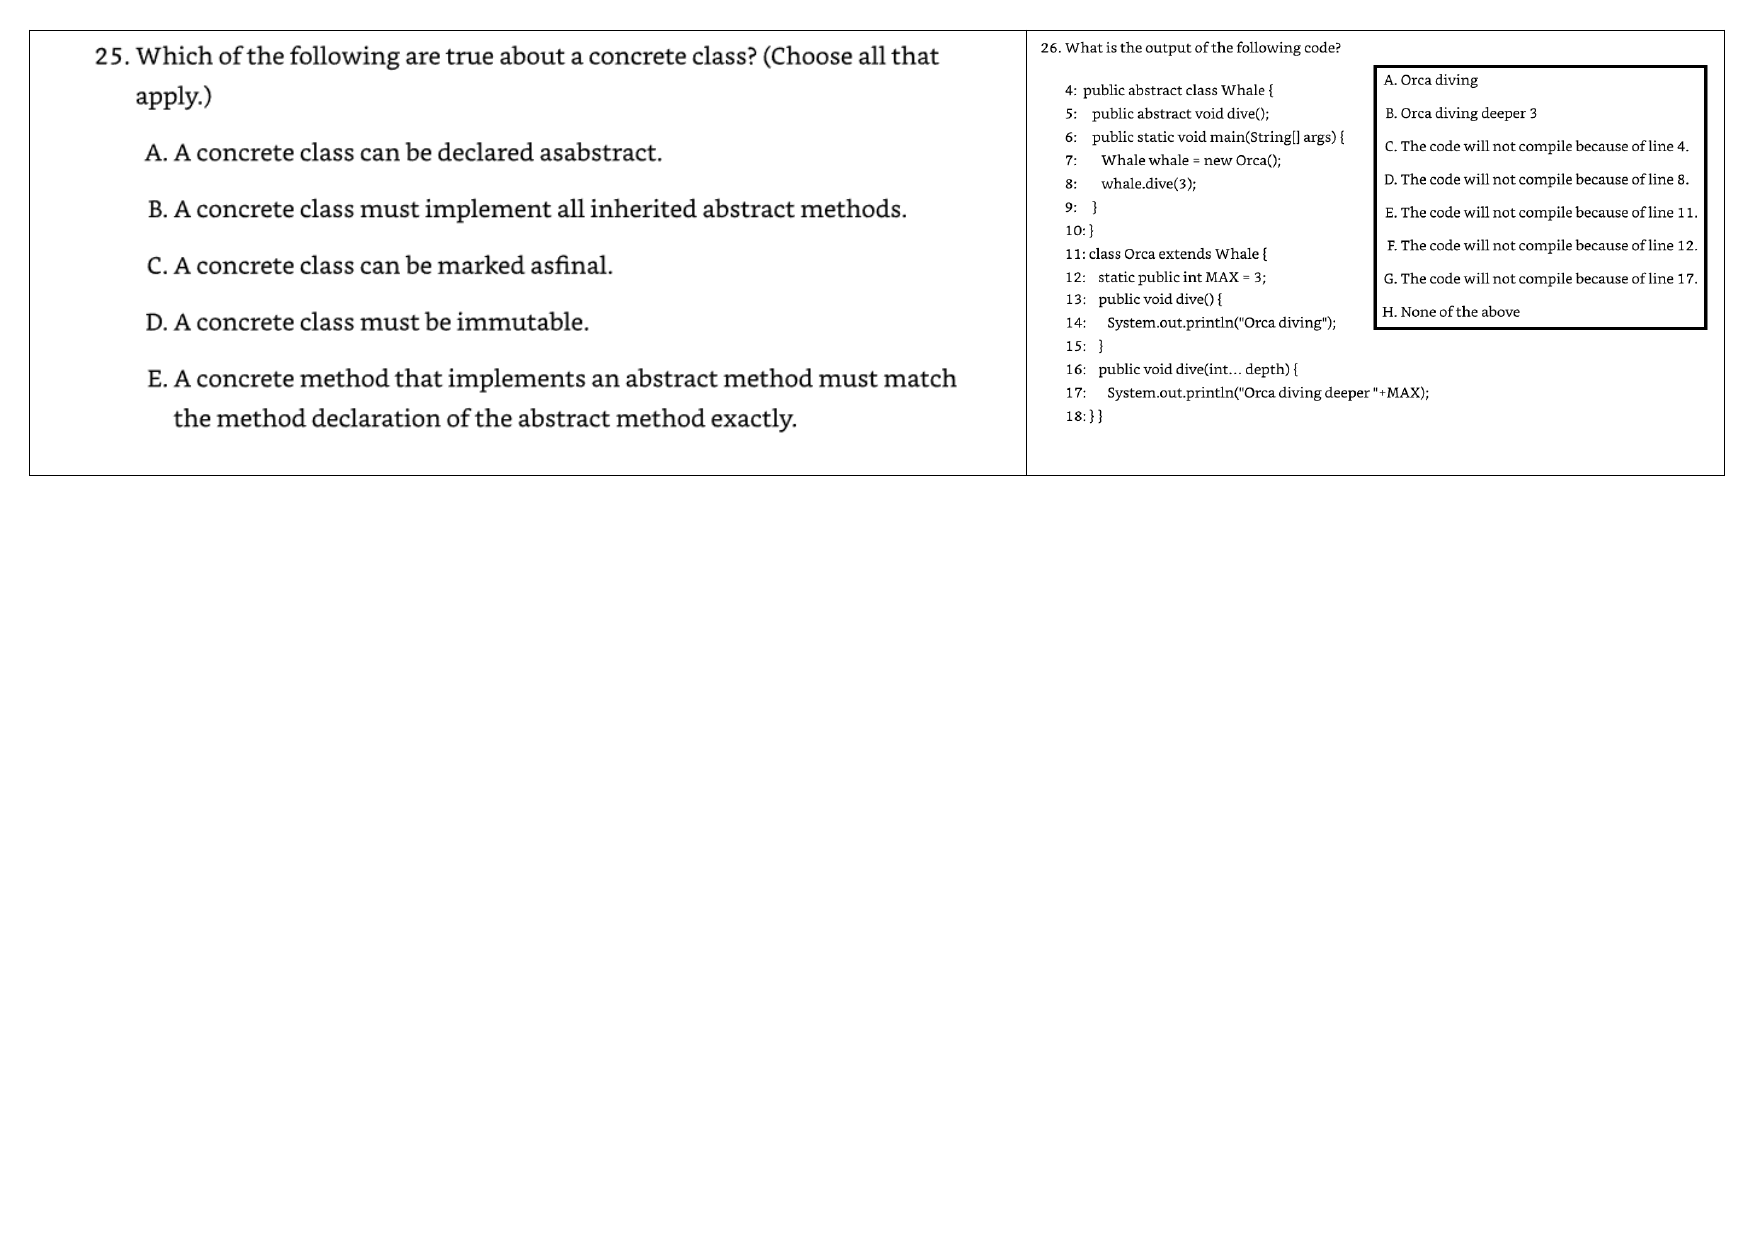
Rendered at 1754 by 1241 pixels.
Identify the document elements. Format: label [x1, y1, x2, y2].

picture [86, 36, 970, 441]
table_cell [1027, 31, 1724, 475]
table_cell [30, 31, 1026, 475]
picture [1036, 36, 1715, 434]
